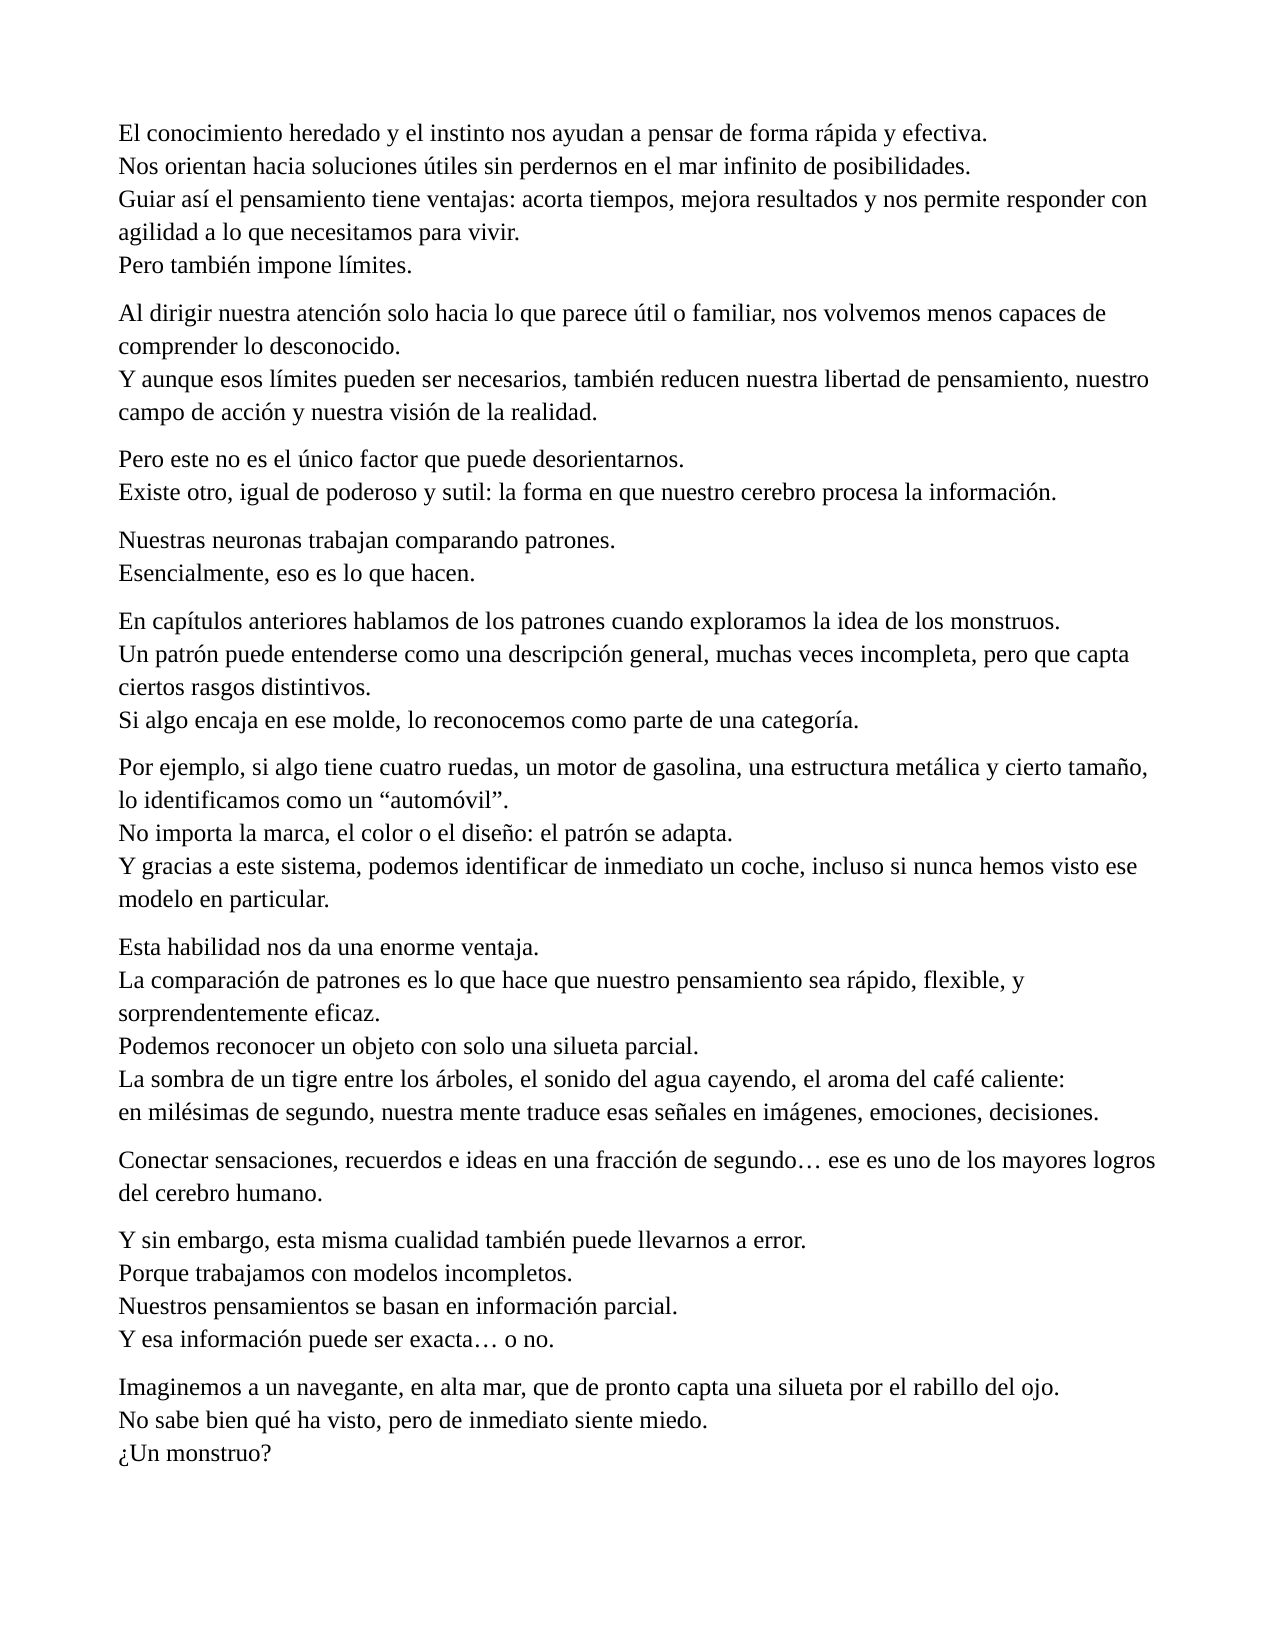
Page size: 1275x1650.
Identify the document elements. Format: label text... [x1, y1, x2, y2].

text Conectar sensaciones, recuerdos e ideas en una fracción de segundo… ese es uno de los mayores logros del cerebro humano. [118, 1145, 1157, 1207]
text Esta habilidad nos da una enorme ventaja. La comparación de patrones es lo que hace que nuestro pensamiento sea rápido, flexible, y sorprendentemente eficaz. Podemos reconocer un objeto con solo una silueta parcial. La sombra de un tigre entre los árboles, el sonido del agua cayendo, el aroma del café caliente: en milésimas de segundo, nuestra mente traduce esas señales en imágenes, emociones, decisiones. [118, 932, 1157, 1126]
text Nuestras neuronas trabajan comparando patrones. Esencialmente, eso es lo que hacen. [118, 525, 1157, 587]
text Pero este no es el único factor que puede desorientarnos. Existe otro, igual de poderoso y sutil: la forma en que nuestro cerebro procesa la información. [118, 444, 1157, 506]
text Imaginemos a un navegante, en alta mar, que de pronto capta una silueta por el rabillo del ojo. No sabe bien qué ha visto, pero de inmediato siente miedo. ¿Un monstruo? [118, 1372, 1157, 1467]
text En capítulos anteriores hablamos de los patrones cuando exploramos la idea de los monstruos. Un patrón puede entenderse como una descripción general, muchas veces incompleta, pero que capta ciertos rasgos distintivos. Si algo encaja en ese molde, lo reconocemos como parte de una categoría. [118, 606, 1157, 733]
text Por ejemplo, si algo tiene cuatro ruedas, un motor de gasolina, una estructura metálica y cierto tamaño, lo identificamos como un “automóvil”. No importa la marca, el color o el diseño: el patrón se adapta. Y gracias a este sistema, podemos identificar de inmediato un coche, incluso si nunca hemos visto ese modelo en particular. [118, 752, 1157, 913]
text Al dirigir nuestra atención solo hacia lo que parece útil o familiar, nos volvemos menos capaces de comprender lo desconocido. Y aunque esos límites pueden ser necesarios, también reducen nuestra libertad de pensamiento, nuestro campo de acción y nuestra visión de la realidad. [118, 298, 1157, 426]
text El conocimiento heredado y el instinto nos ayudan a pensar de forma rápida y efectiva. Nos orientan hacia soluciones útiles sin perdernos en el mar infinito de posibilidades. Guiar así el pensamiento tiene ventajas: acorta tiempos, mejora resultados y nos permite responder con agilidad a lo que necesitamos para vivir. Pero también impone límites. [118, 118, 1157, 279]
text Y sin embargo, esta misma cualidad también puede llevarnos a error. Porque trabajamos con modelos incompletos. Nuestros pensamientos se basan en información parcial. Y esa información puede ser exacta… o no. [118, 1225, 1157, 1353]
